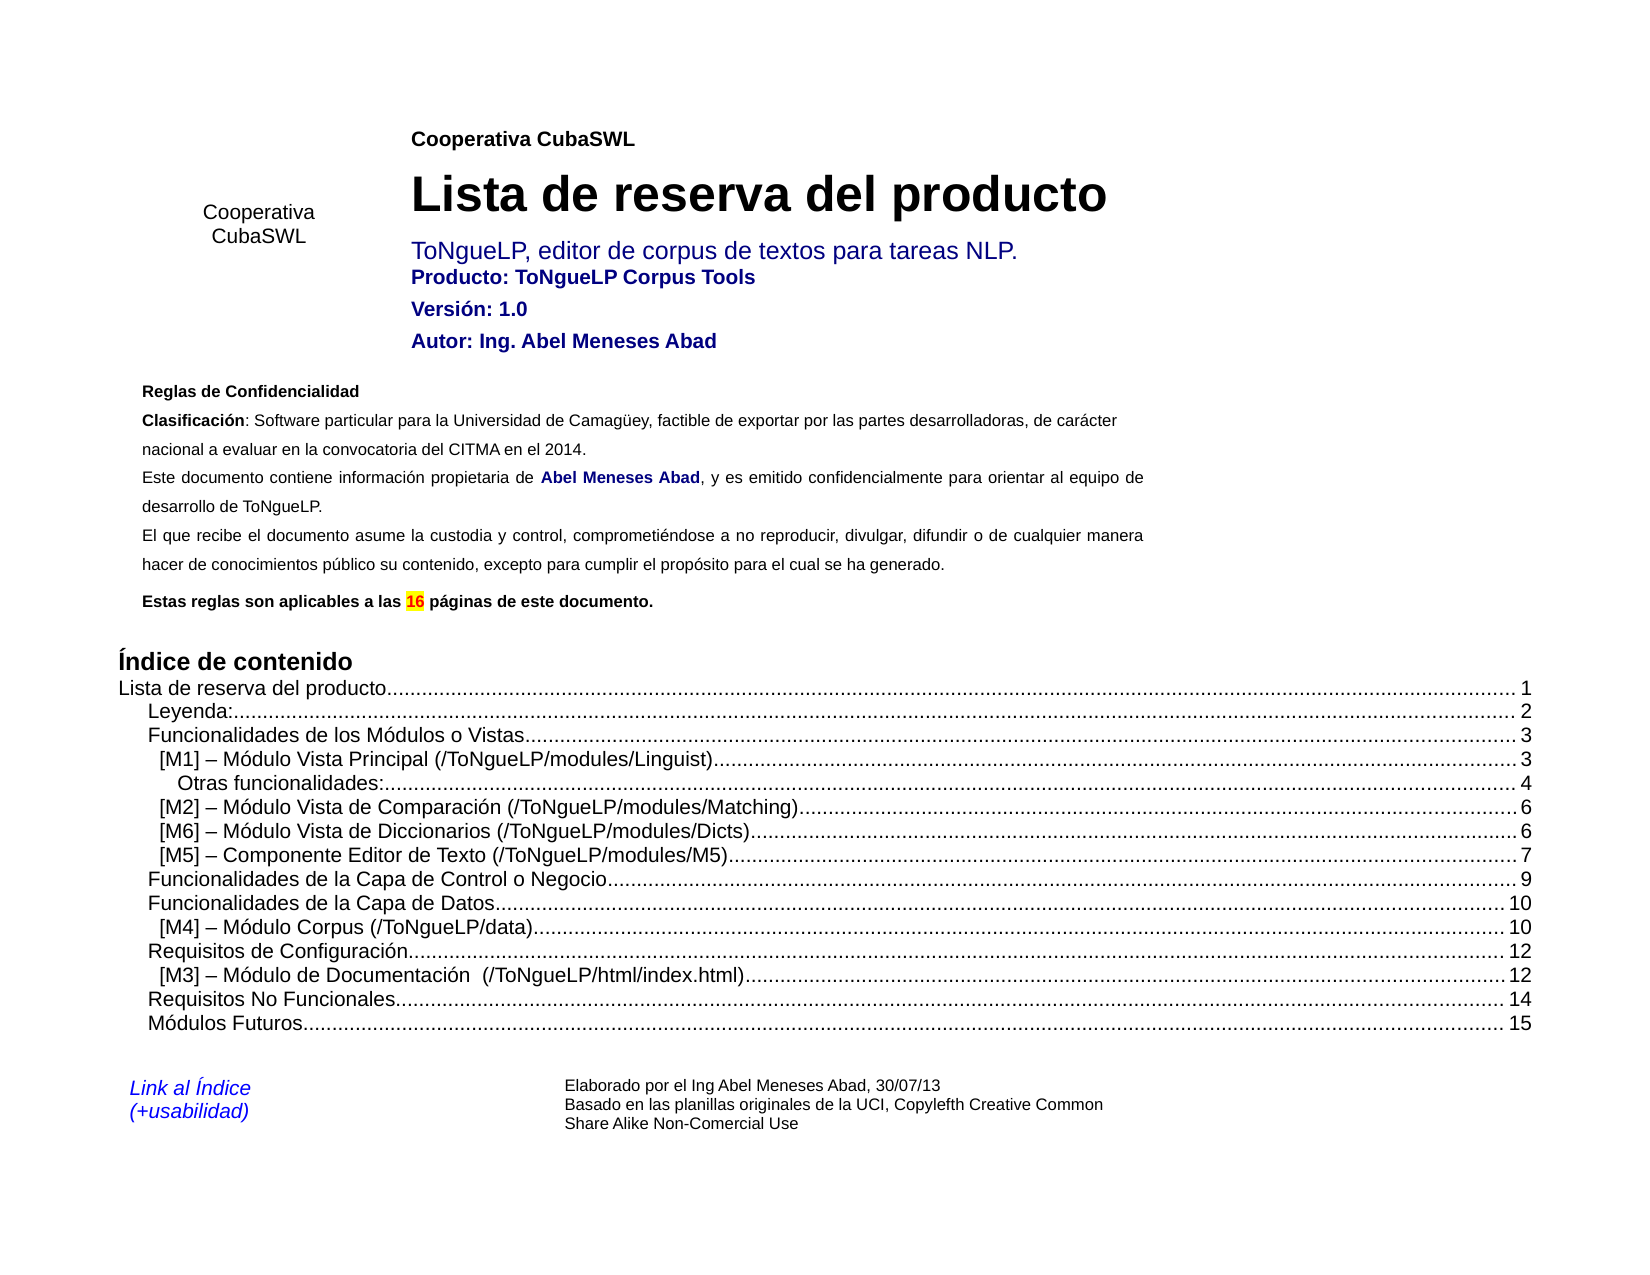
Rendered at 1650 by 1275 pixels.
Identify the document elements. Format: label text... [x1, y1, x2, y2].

text Módulos Futuros. 15 [148, 1011, 1532, 1035]
text Funcionalidades de los Módulos o Vistas 3 [148, 723, 1532, 747]
text [M3] – Módulo de Documentación (/ToNgueLP/html/index.html) 12 [148, 963, 1532, 987]
text [M1] – Módulo Vista Principal (/ToNgueLP/modules/Linguist) 3 [148, 747, 1532, 771]
text Leyenda: 2 [148, 699, 1532, 723]
text [M4] – Módulo Corpus (/ToNgueLP/data) 10 [148, 915, 1532, 939]
table_header Cooperativa CubaSWL [118, 118, 399, 353]
text Lista de reserva del producto 1 [118, 675, 1532, 699]
text [M2] – Módulo Vista de Comparación (/ToNgueLP/modules/Matching) 6 [148, 795, 1532, 819]
text Requisitos No Funcionales 14 [148, 987, 1532, 1011]
text [M5] – Componente Editor de Texto (/ToNgueLP/modules/M5) 7 [148, 843, 1532, 867]
text Funcionalidades de la Capa de Datos 10 [148, 891, 1532, 915]
text Funcionalidades de la Capa de Control o Negocio 9 [148, 867, 1532, 891]
table_header Cooperativa CubaSWL Lista de reserva del producto ToNgueLP, editor de corpus de textos para tareas NLP. Producto: ToNgueLP Corpus Tools Versión: 1.0 Autor: Ing. Abel Meneses Abad [400, 118, 1156, 353]
text [M6] – Módulo Vista de Diccionarios (/ToNgueLP/modules/Dicts) 6 [148, 819, 1532, 843]
table_cell Reglas de Confidencialidad Clasificación: Software particular para la Universidad de Camagüey, factible de exportar por las partes desarrolladoras, de carácter nacional a evaluar en la convocatoria del CITMA en el 2014. Este documento contiene información propietaria de Abel Meneses Abad, y es emitido confidencialmente para orientar al equipo de desarrollo de ToNgueLP. El que recibe el documento asume la custodia y control, comprometiéndose a no reproducir, divulgar, difundir o de cualquier manera hacer de conocimientos público su contenido, excepto para cumplir el propósito para el cual se ha generado. Estas reglas son aplicables a las 16 páginas de este documento. [118, 353, 1156, 611]
text Otras funcionalidades: 4 [177, 771, 1532, 795]
subtitle Índice de contenido [118, 647, 1532, 675]
text Requisitos de Configuración 12 [148, 939, 1532, 963]
text Índice [118, 611, 1532, 634]
